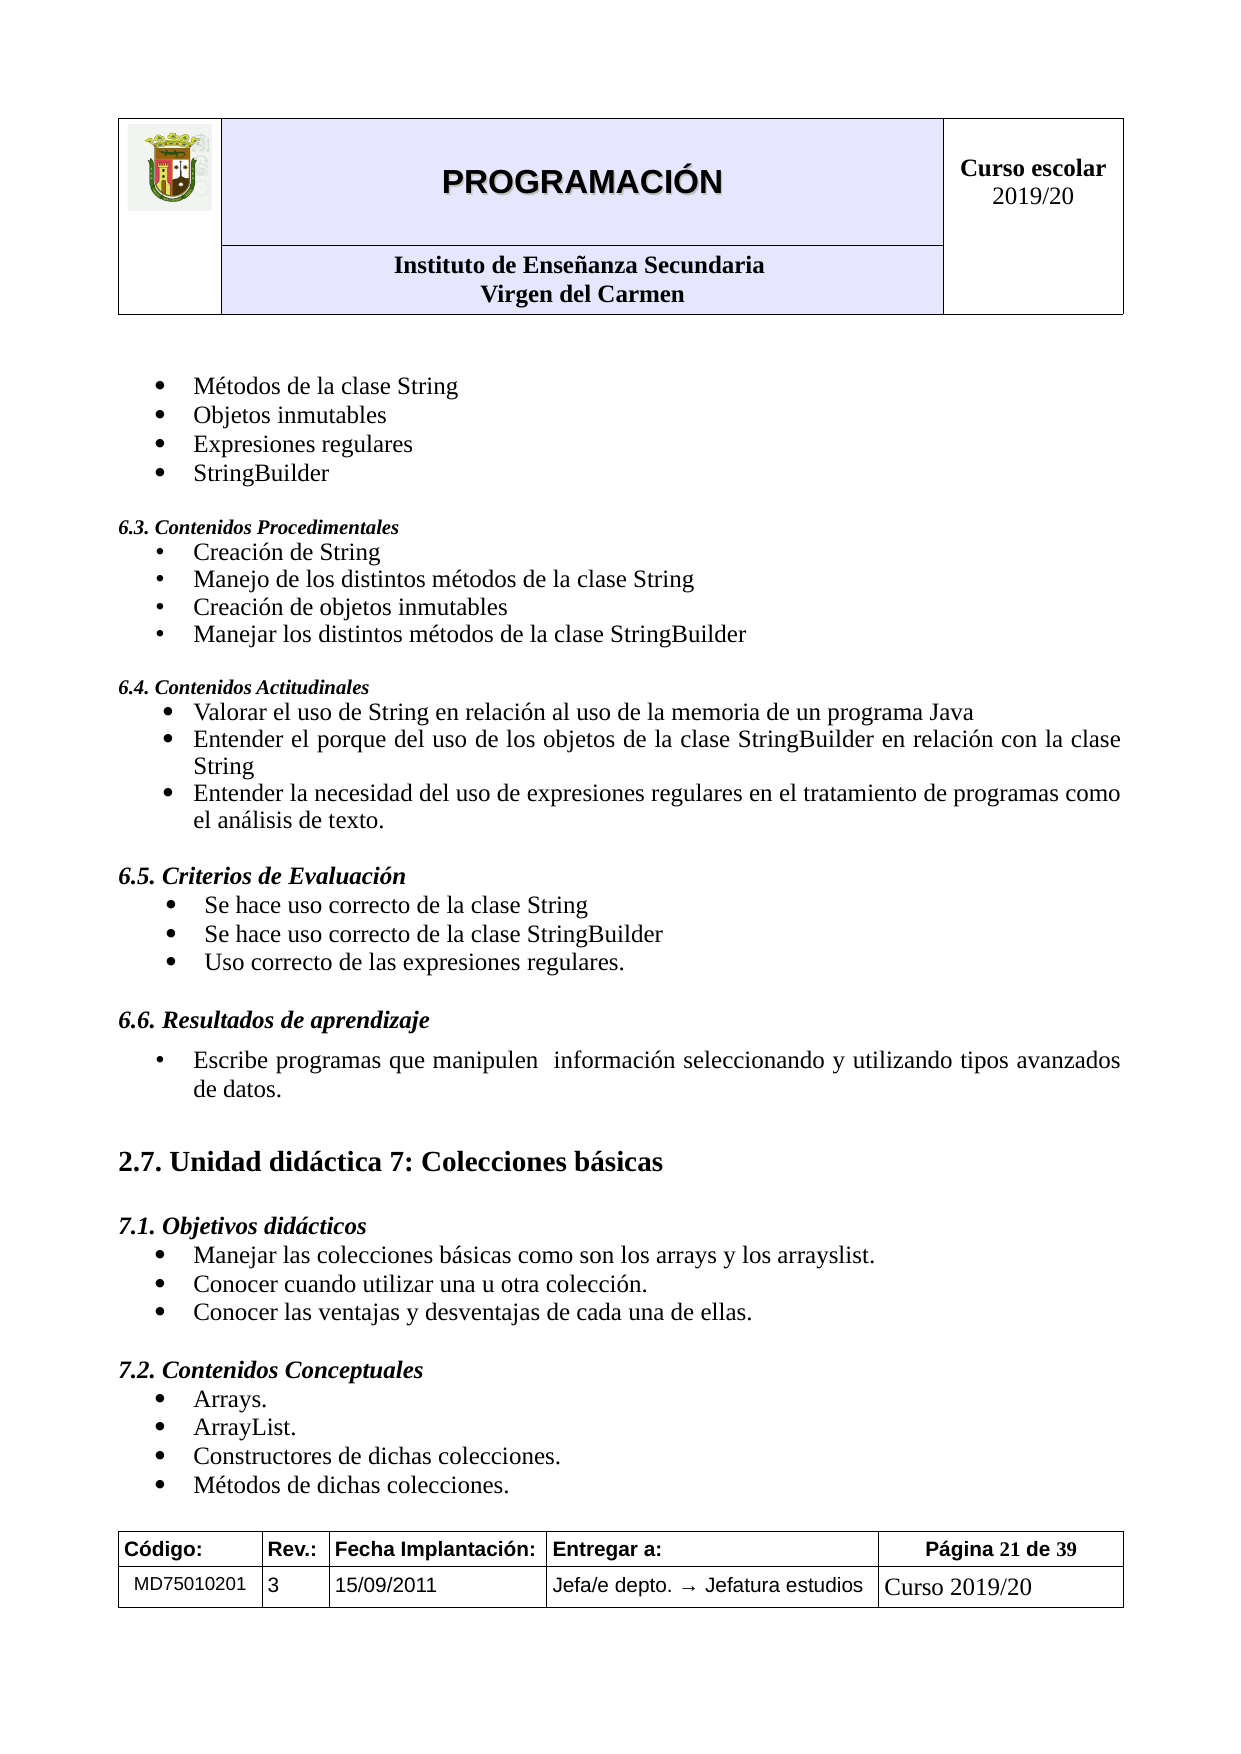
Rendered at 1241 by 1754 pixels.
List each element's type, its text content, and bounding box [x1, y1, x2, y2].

list Métodos de dichas colecciones. [156, 1470, 1122, 1499]
list StringBuilder [156, 458, 1122, 486]
picture [127, 124, 213, 211]
list Arrays. [156, 1384, 1122, 1412]
list Expresiones regulares [156, 429, 1122, 458]
subtitle Unidad didáctica 7: Colecciones básicas [118, 1144, 1122, 1178]
subtitle Resultados de aprendizaje [118, 1005, 1122, 1034]
list Métodos de la clase String [156, 371, 1122, 400]
list Valorar el uso de String en relación al uso de la memoria de un programa Java [163, 699, 1122, 726]
list ArrayList. [156, 1412, 1122, 1441]
subtitle Contenidos Actitudinales [118, 674, 1122, 699]
list Constructores de dichas colecciones. [156, 1441, 1122, 1470]
subtitle Criterios de Evaluación [118, 861, 1122, 890]
list Uso correcto de las expresiones regulares. [167, 947, 1122, 976]
list Manejar las colecciones básicas como son los arrays y los arrayslist. [156, 1240, 1122, 1269]
list Se hace uso correcto de la clase String [167, 890, 1122, 919]
subtitle Contenidos Procedimentales [118, 515, 1122, 539]
list Conocer cuando utilizar una u otra colección. [156, 1269, 1122, 1297]
list Manejo de los distintos métodos de la clase String [156, 566, 1122, 593]
list Creación de String [156, 539, 1122, 566]
list Conocer las ventajas y desventajas de cada una de ellas. [156, 1297, 1122, 1326]
subtitle Objetivos didácticos [118, 1211, 1122, 1240]
list Objetos inmutables [156, 400, 1122, 429]
list Creación de objetos inmutables [156, 593, 1122, 620]
list Manejar los distintos métodos de la clase StringBuilder [156, 620, 1122, 647]
list Escribe programas que manipulen información seleccionando y utilizando tipos avanzados de datos. [156, 1045, 1122, 1103]
list Se hace uso correcto de la clase StringBuilder [167, 919, 1122, 947]
list Entender la necesidad del uso de expresiones regulares en el tratamiento de programas como el análisis de texto. [163, 780, 1122, 834]
list Entender el porque del uso de los objetos de la clase StringBuilder en relación con la clase String [163, 726, 1122, 780]
subtitle Contenidos Conceptuales [118, 1355, 1122, 1384]
